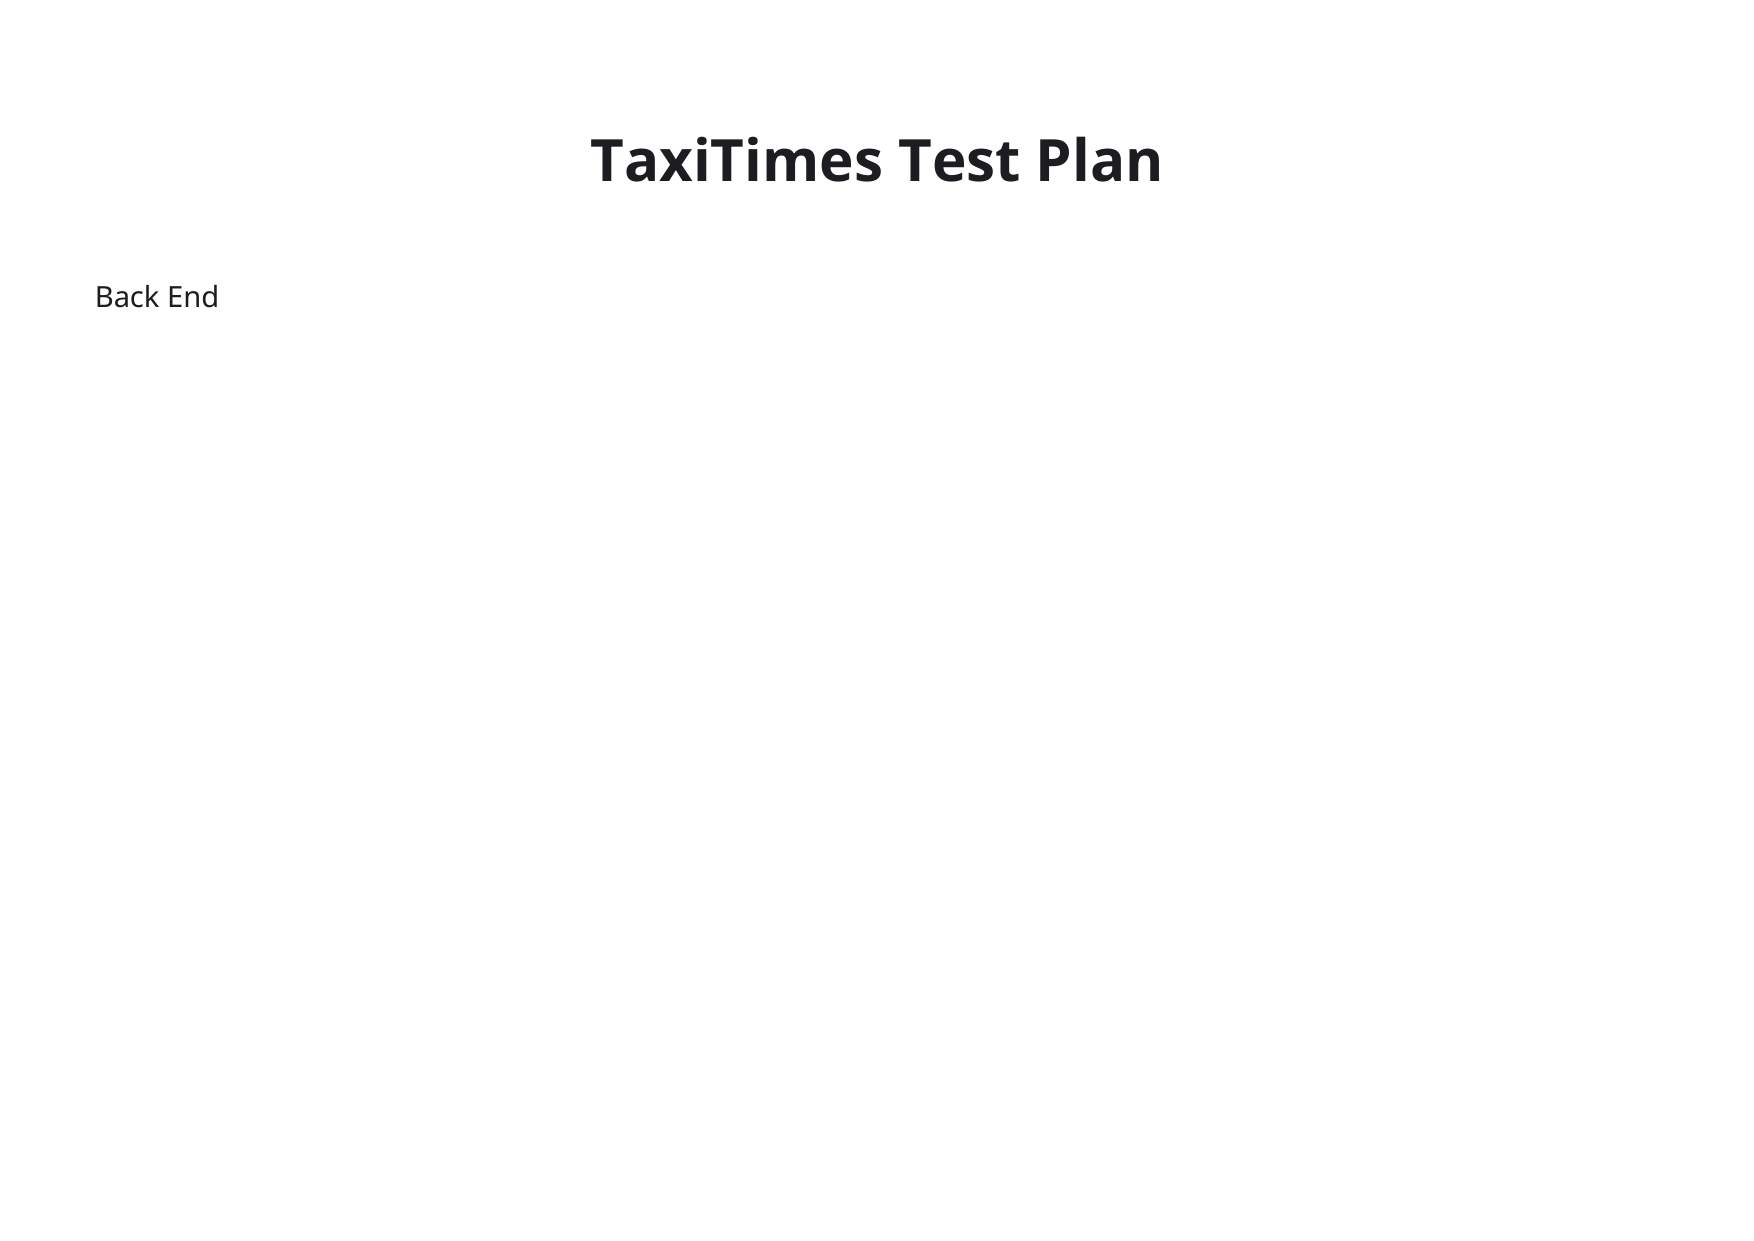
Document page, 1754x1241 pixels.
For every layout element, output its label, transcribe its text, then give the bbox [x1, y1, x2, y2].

title TaxiTimes Test Plan [94, 119, 1659, 199]
subtitle Back End [94, 276, 1659, 316]
